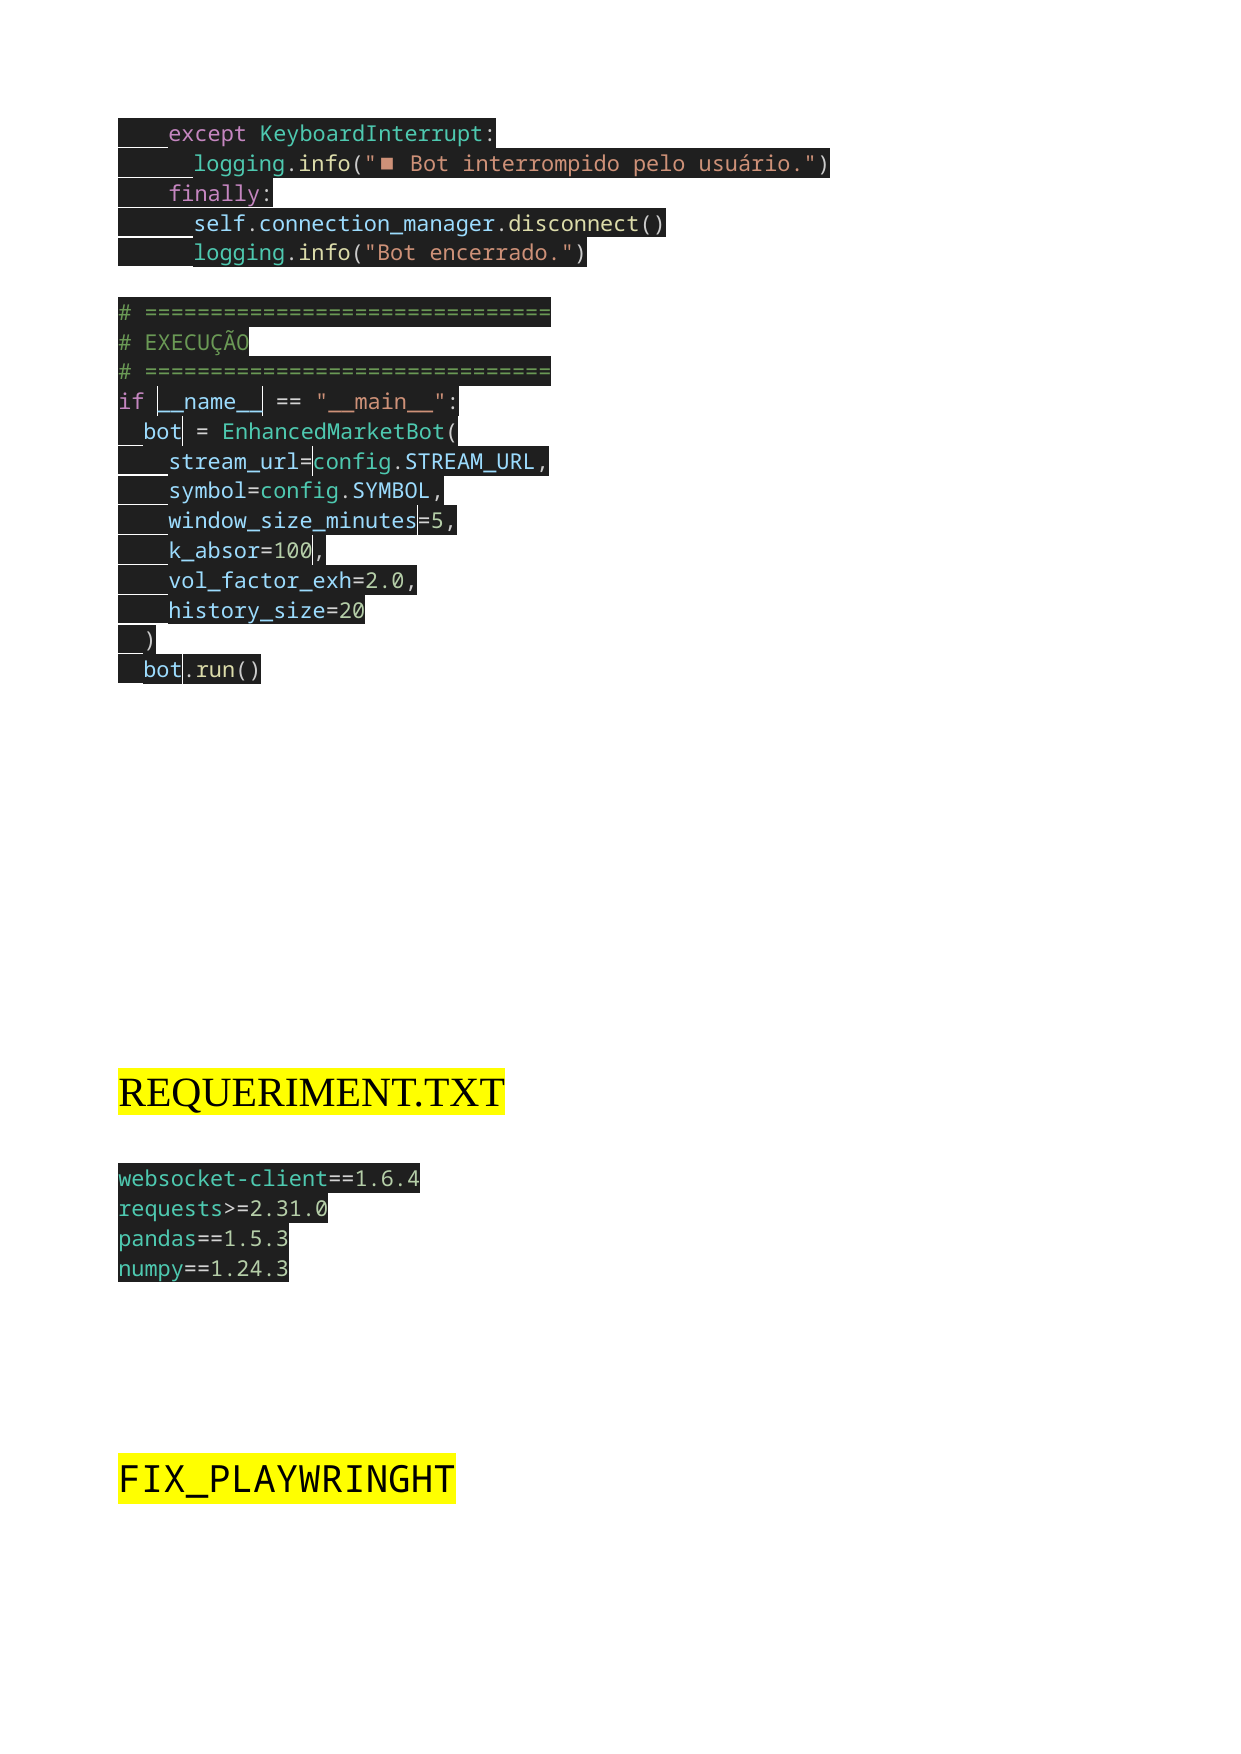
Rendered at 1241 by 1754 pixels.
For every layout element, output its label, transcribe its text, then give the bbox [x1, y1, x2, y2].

text finally: [118, 178, 1122, 207]
text pandas==1.5.3 [118, 1223, 1122, 1253]
text # =============================== [118, 356, 1122, 386]
text bot = EnhancedMarketBot( [118, 416, 1122, 446]
text logging.info("Bot encerrado.") [118, 237, 1122, 267]
text logging.info("⏹️ Bot interrompido pelo usuário.") [118, 148, 1122, 178]
text history_size=20 [118, 595, 1122, 624]
text stream_url=config.STREAM_URL, [118, 446, 1122, 476]
text REQUERIMENT.TXT [118, 1067, 1122, 1115]
text except KeyboardInterrupt: [118, 118, 1122, 148]
text symbol=config.SYMBOL, [118, 476, 1122, 505]
text FIX_PLAYWRINGHT [118, 1453, 1122, 1504]
text bot.run() [118, 654, 1122, 684]
text websocket-client==1.6.4 [118, 1163, 1122, 1193]
text requests>=2.31.0 [118, 1193, 1122, 1223]
text numpy==1.24.3 [118, 1253, 1122, 1282]
text # =============================== [118, 297, 1122, 327]
text self.connection_manager.disconnect() [118, 207, 1122, 237]
text # EXECUÇÃO [118, 327, 1122, 356]
text if __name__ == "__main__": [118, 386, 1122, 416]
text k_absor=100, [118, 535, 1122, 565]
text ) [118, 624, 1122, 654]
text vol_factor_exh=2.0, [118, 565, 1122, 595]
text window_size_minutes=5, [118, 505, 1122, 535]
